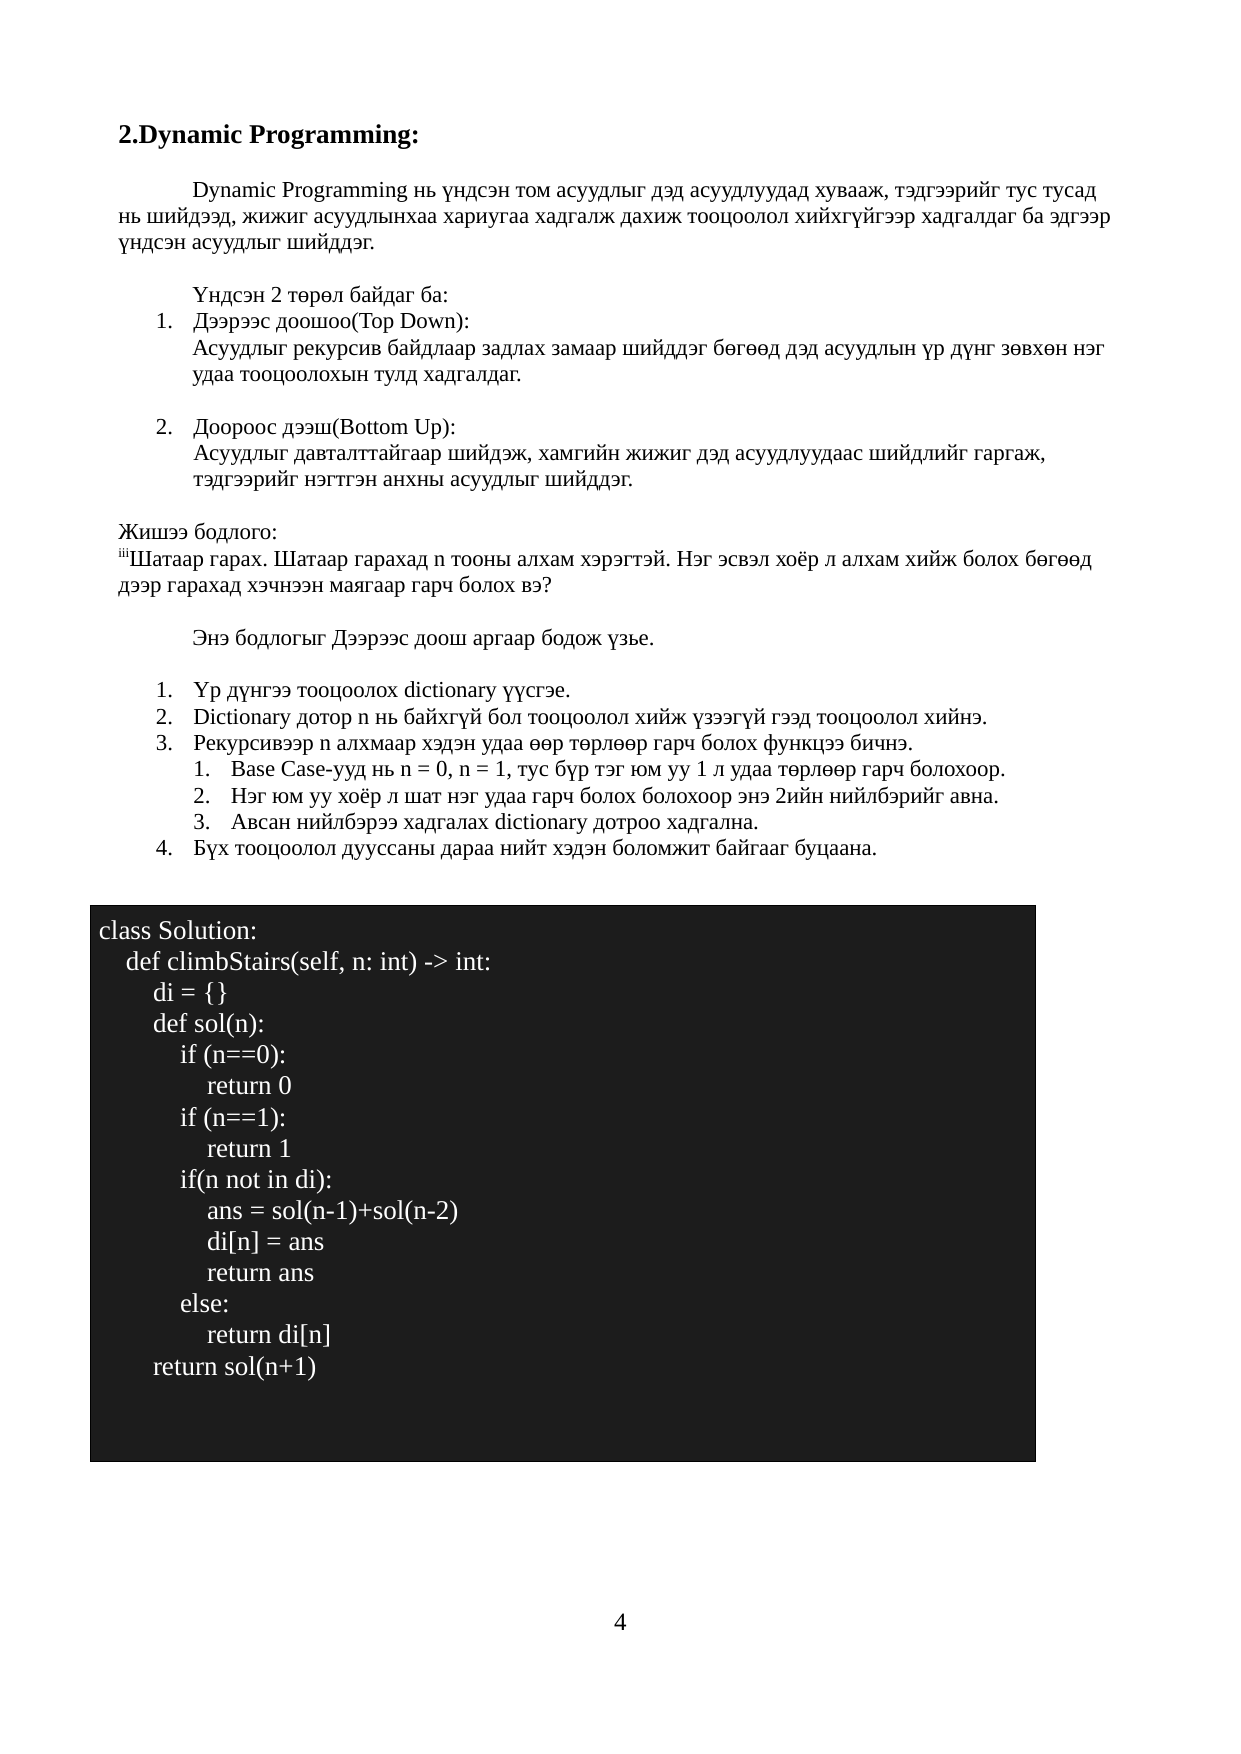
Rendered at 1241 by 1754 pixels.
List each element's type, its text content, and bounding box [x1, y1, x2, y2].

text def sol(n): [99, 1007, 1026, 1038]
list Бүх тооцоолол дууссаны дараа нийт хэдэн боломжит байгааг буцаана. [156, 834, 1122, 861]
text class Solution: [99, 914, 1026, 945]
text 2.Dynamic Programming: [118, 118, 1122, 149]
text Жишээ бодлого: [118, 518, 1122, 544]
text return 0 [99, 1069, 1026, 1101]
list Нэг юм уу хоёр л шат нэг удаа гарч болох болохоор энэ 2ийн нийлбэрийг авна. [193, 782, 1122, 808]
text return 1 [99, 1132, 1026, 1163]
text Энэ бодлогыг Дээрээс доош аргаар бодож үзье. [118, 624, 1122, 650]
text Үндсэн 2 төрөл байдаг ба: [118, 281, 1122, 307]
list Dictionary дотор n нь байхгүй бол тооцоолол хийж үзээгүй гээд тооцоолол хийнэ. [156, 703, 1122, 729]
list Base Case-ууд нь n = 0, n = 1, тус бүр тэг юм уу 1 л удаа төрлөөр гарч болохоор. [193, 755, 1122, 782]
text def climbStairs(self, n: int) -> int: [99, 945, 1026, 976]
text Асуудлыг рекурсив байдлаар задлах замаар шийддэг бөгөөд дэд асуудлын үр дүнг зөвхөн нэг удаа тооцоолохын тулд хадгалдаг. [118, 334, 1122, 386]
text return ans [99, 1256, 1026, 1287]
text Dynamic Programming нь үндсэн том асуудлыг дэд асуудлуудад хувааж, тэдгээрийг тус тусад нь шийдээд, жижиг асуудлынхаа хариугаа хадгалж дахиж тооцоолол хийхгүйгээр хадгалдаг ба эдгээр үндсэн асуудлыг шийддэг. [118, 176, 1122, 255]
list Асуудлыг давталттайгаар шийдэж, хамгийн жижиг дэд асуудлуудаас шийдлийг гаргаж, тэдгээрийг нэгтгэн анхны асуудлыг шийддэг. [156, 439, 1122, 492]
text di[n] = ans [99, 1225, 1026, 1256]
text ans = sol(n-1)+sol(n-2) [99, 1194, 1026, 1225]
list Доороос дээш(Bottom Up): [156, 413, 1122, 439]
text if(n not in di): [99, 1163, 1026, 1194]
text di = {} [99, 976, 1026, 1007]
text Шатаар гарах. Шатаар гарахад n тооны алхам хэрэгтэй. Нэг эсвэл хоёр л алхам хийж болох бөгөөд дээр гарахад хэчнээн маягаар гарч болох вэ? [118, 544, 1122, 597]
text if (n==0): [99, 1038, 1026, 1069]
list Авсан нийлбэрээ хадгалах dictionary дотроо хадгална. [193, 808, 1122, 834]
list Үр дүнгээ тооцоолох dictionary үүсгэе. [156, 676, 1122, 703]
list Рекурсивээр n алхмаар хэдэн удаа өөр төрлөөр гарч болох функцээ бичнэ. [156, 729, 1122, 755]
text return sol(n+1) [99, 1350, 1026, 1381]
text if (n==1): [99, 1101, 1026, 1132]
list Дээрээс доошоо(Top Down): [156, 307, 1122, 334]
text else: [99, 1287, 1026, 1319]
text return di[n] [99, 1319, 1026, 1350]
